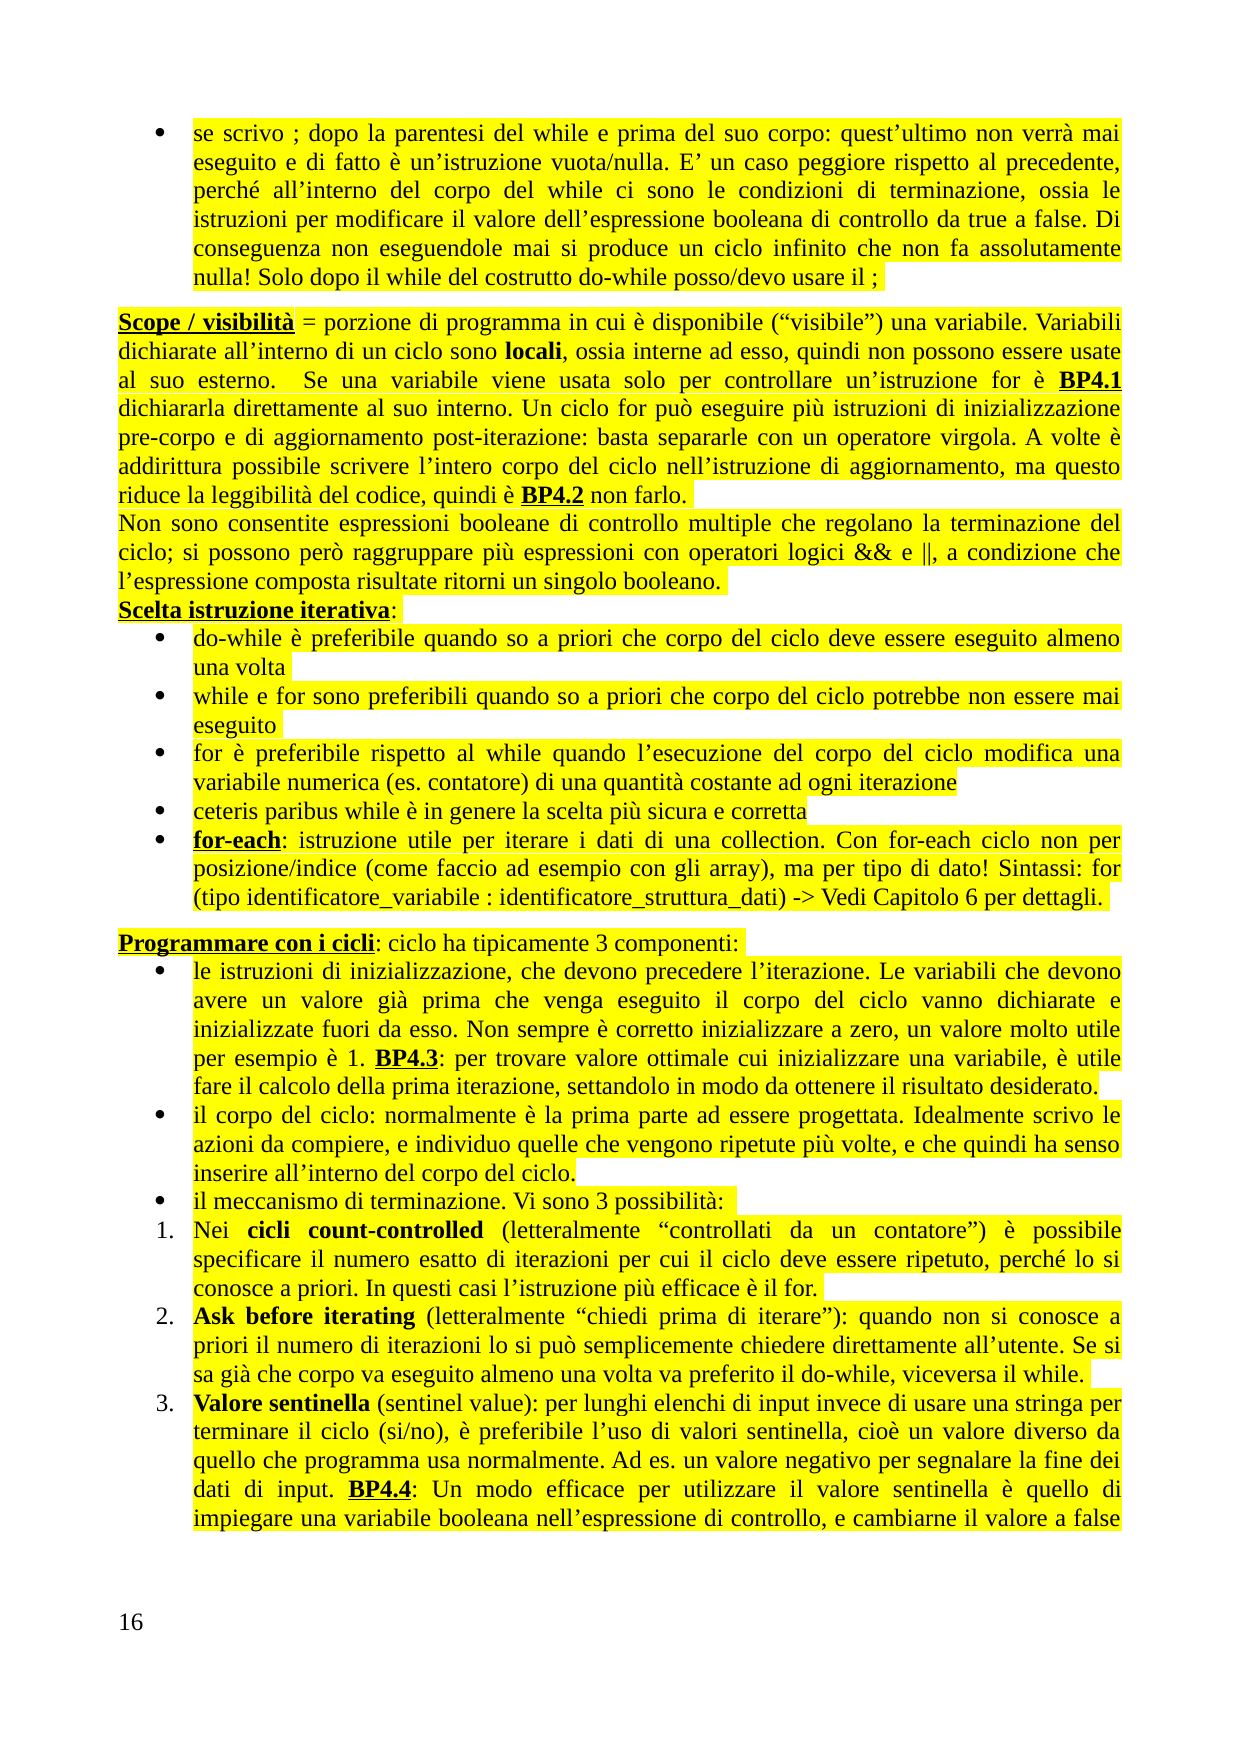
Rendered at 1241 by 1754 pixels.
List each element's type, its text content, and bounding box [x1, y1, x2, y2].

list se scrivo ; dopo la parentesi del while e prima del suo corpo: quest’ultimo non verrà mai eseguito e di fatto è un’istruzione vuota/nulla. E’ un caso peggiore rispetto al precedente, perché all’interno del corpo del while ci sono le condizioni di terminazione, ossia le istruzioni per modificare il valore dell’espressione booleana di controllo da true a false. Di conseguenza non eseguendole mai si produce un ciclo infinito che non fa assolutamente nulla! Solo dopo il while del costrutto do-while posso/devo usare il ; [156, 118, 1122, 291]
list while e for sono preferibili quando so a priori che corpo del ciclo potrebbe non essere mai eseguito [156, 681, 1122, 738]
list il meccanismo di terminazione. Vi sono 3 possibilità: [156, 1186, 1122, 1215]
text Scelta istruzione iterativa: [118, 595, 1122, 623]
text Non sono consentite espressioni booleane di controllo multiple che regolano la terminazione del ciclo; si possono però raggruppare più espressioni con operatori logici && e ||, a condizione che l’espressione composta risultate ritorni un singolo booleano. [118, 508, 1122, 595]
text Scope / visibilità = porzione di programma in cui è disponibile (“visibile”) una variabile. Variabili dichiarate all’interno di un ciclo sono locali, ossia interne ad esso, quindi non possono essere usate al suo esterno. Se una variabile viene usata solo per controllare un’istruzione for è BP4.1 dichiararla direttamente al suo interno. Un ciclo for può eseguire più istruzioni di inizializzazione pre-corpo e di aggiornamento post-iterazione: basta separarle con un operatore virgola. A volte è addirittura possibile scrivere l’intero corpo del ciclo nell’istruzione di aggiornamento, ma questo riduce la leggibilità del codice, quindi è BP4.2 non farlo. [118, 307, 1122, 508]
list for-each: istruzione utile per iterare i dati di una collection. Con for-each ciclo non per posizione/indice (come faccio ad esempio con gli array), ma per tipo di dato! Sintassi: for (tipo identificatore_variabile : identificatore_struttura_dati) -> Vedi Capitolo 6 per dettagli. [156, 825, 1122, 911]
list il corpo del ciclo: normalmente è la prima parte ad essere progettata. Idealmente scrivo le azioni da compiere, e individuo quelle che vengono ripetute più volte, e che quindi ha senso inserire all’interno del corpo del ciclo. [156, 1100, 1122, 1186]
list for è preferibile rispetto al while quando l’esecuzione del corpo del ciclo modifica una variabile numerica (es. contatore) di una quantità costante ad ogni iterazione [156, 738, 1122, 796]
list ceteris paribus while è in genere la scelta più sicura e corretta [156, 796, 1122, 825]
list Nei cicli count-controlled (letteralmente “controllati da un contatore”) è possibile specificare il numero esatto di iterazioni per cui il ciclo deve essere ripetuto, perché lo si conosce a priori. In questi casi l’istruzione più efficace è il for. [156, 1215, 1122, 1301]
list Ask before iterating (letteralmente “chiedi prima di iterare”): quando non si conosce a priori il numero di iterazioni lo si può semplicemente chiedere direttamente all’utente. Se si sa già che corpo va eseguito almeno una volta va preferito il do-while, viceversa il while. [156, 1301, 1122, 1388]
list do-while è preferibile quando so a priori che corpo del ciclo deve essere eseguito almeno una volta [156, 623, 1122, 681]
text Programmare con i cicli: ciclo ha tipicamente 3 componenti: [118, 928, 1122, 956]
list Valore sentinella (sentinel value): per lunghi elenchi di input invece di usare una stringa per terminare il ciclo (si/no), è preferibile l’uso di valori sentinella, cioè un valore diverso da quello che programma usa normalmente. Ad es. un valore negativo per segnalare la fine dei dati di input. BP4.4: Un modo efficace per utilizzare il valore sentinella è quello di impiegare una variabile booleana nell’espressione di controllo, e cambiarne il valore a false [156, 1388, 1122, 1531]
list le istruzioni di inizializzazione, che devono precedere l’iterazione. Le variabili che devono avere un valore già prima che venga eseguito il corpo del ciclo vanno dichiarate e inizializzate fuori da esso. Non sempre è corretto inizializzare a zero, un valore molto utile per esempio è 1. BP4.3: per trovare valore ottimale cui inizializzare una variabile, è utile fare il calcolo della prima iterazione, settandolo in modo da ottenere il risultato desiderato. [156, 956, 1122, 1100]
